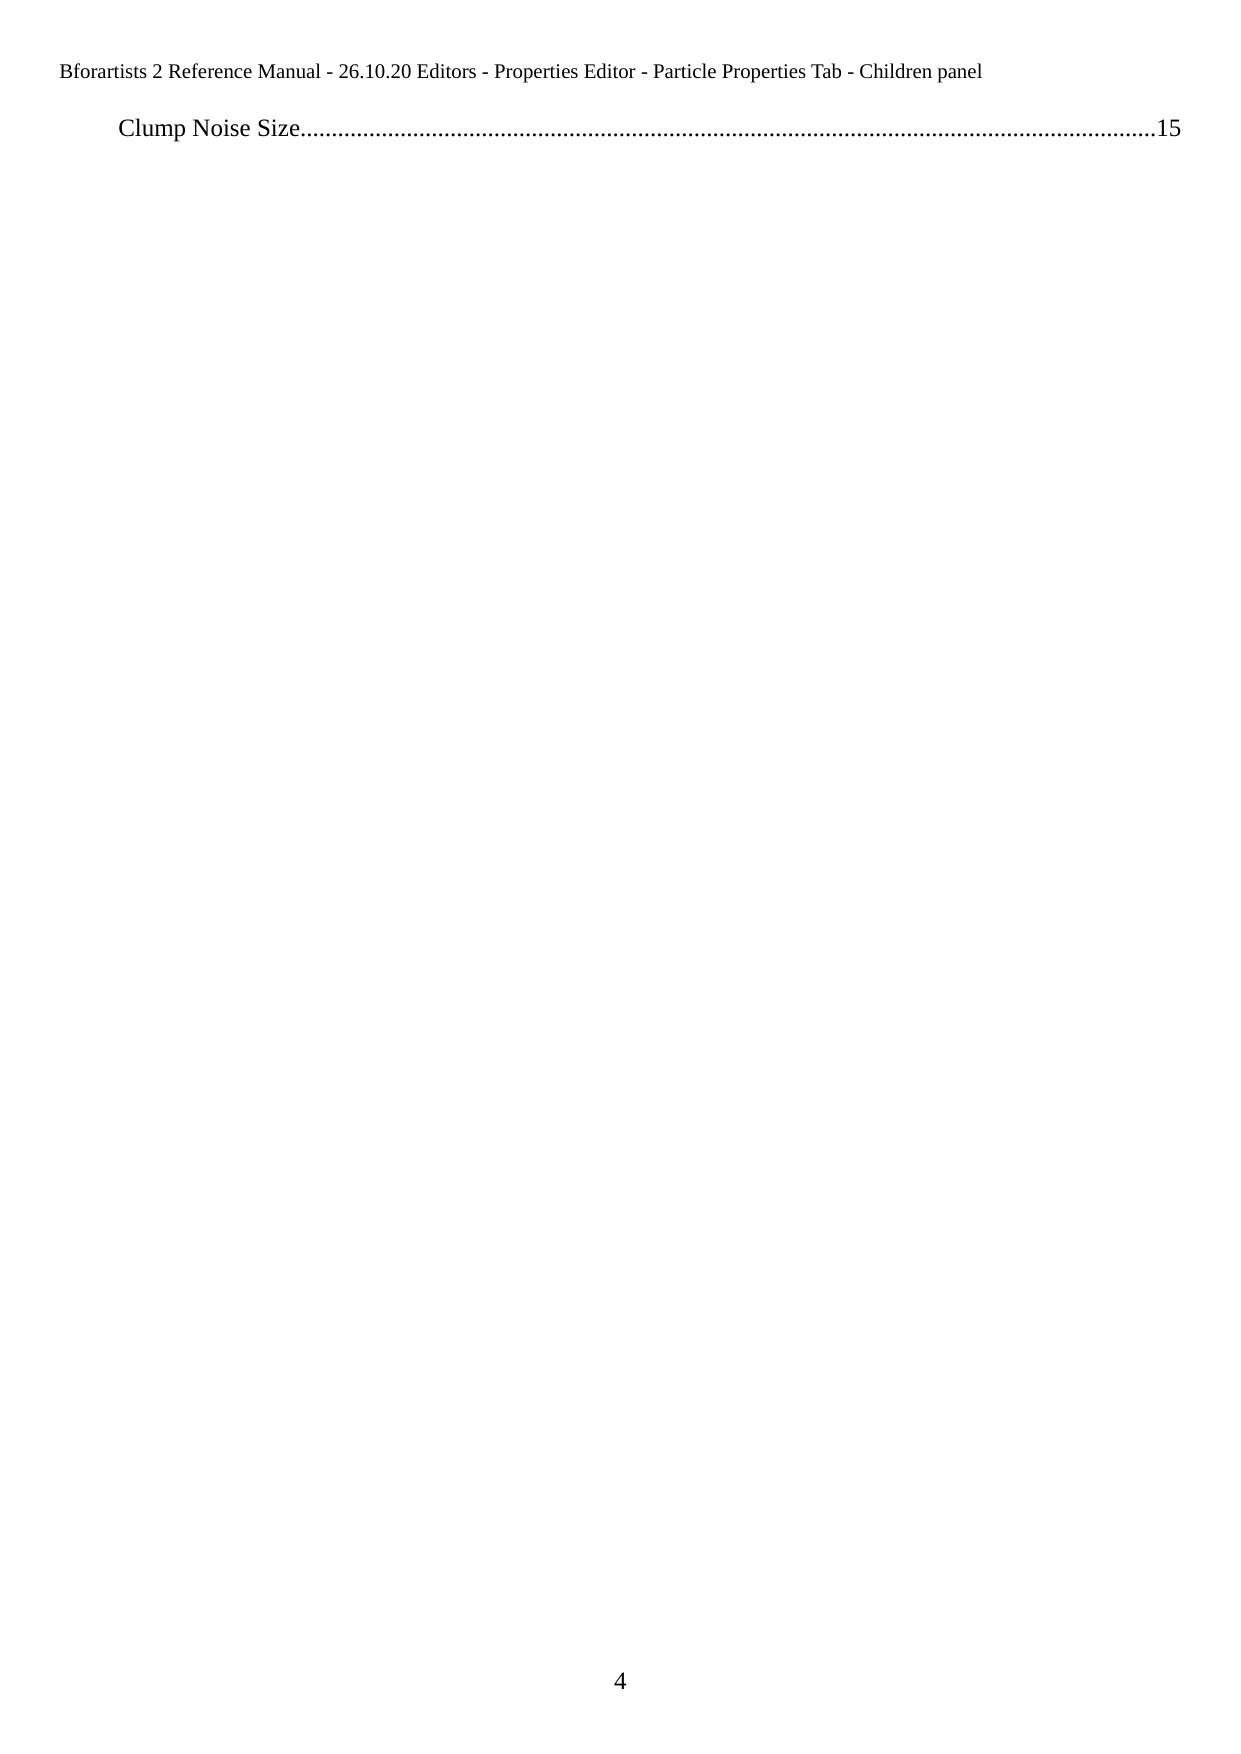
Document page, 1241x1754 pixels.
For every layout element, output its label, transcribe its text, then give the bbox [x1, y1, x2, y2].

text Clump Noise Size 15 [118, 113, 1181, 141]
